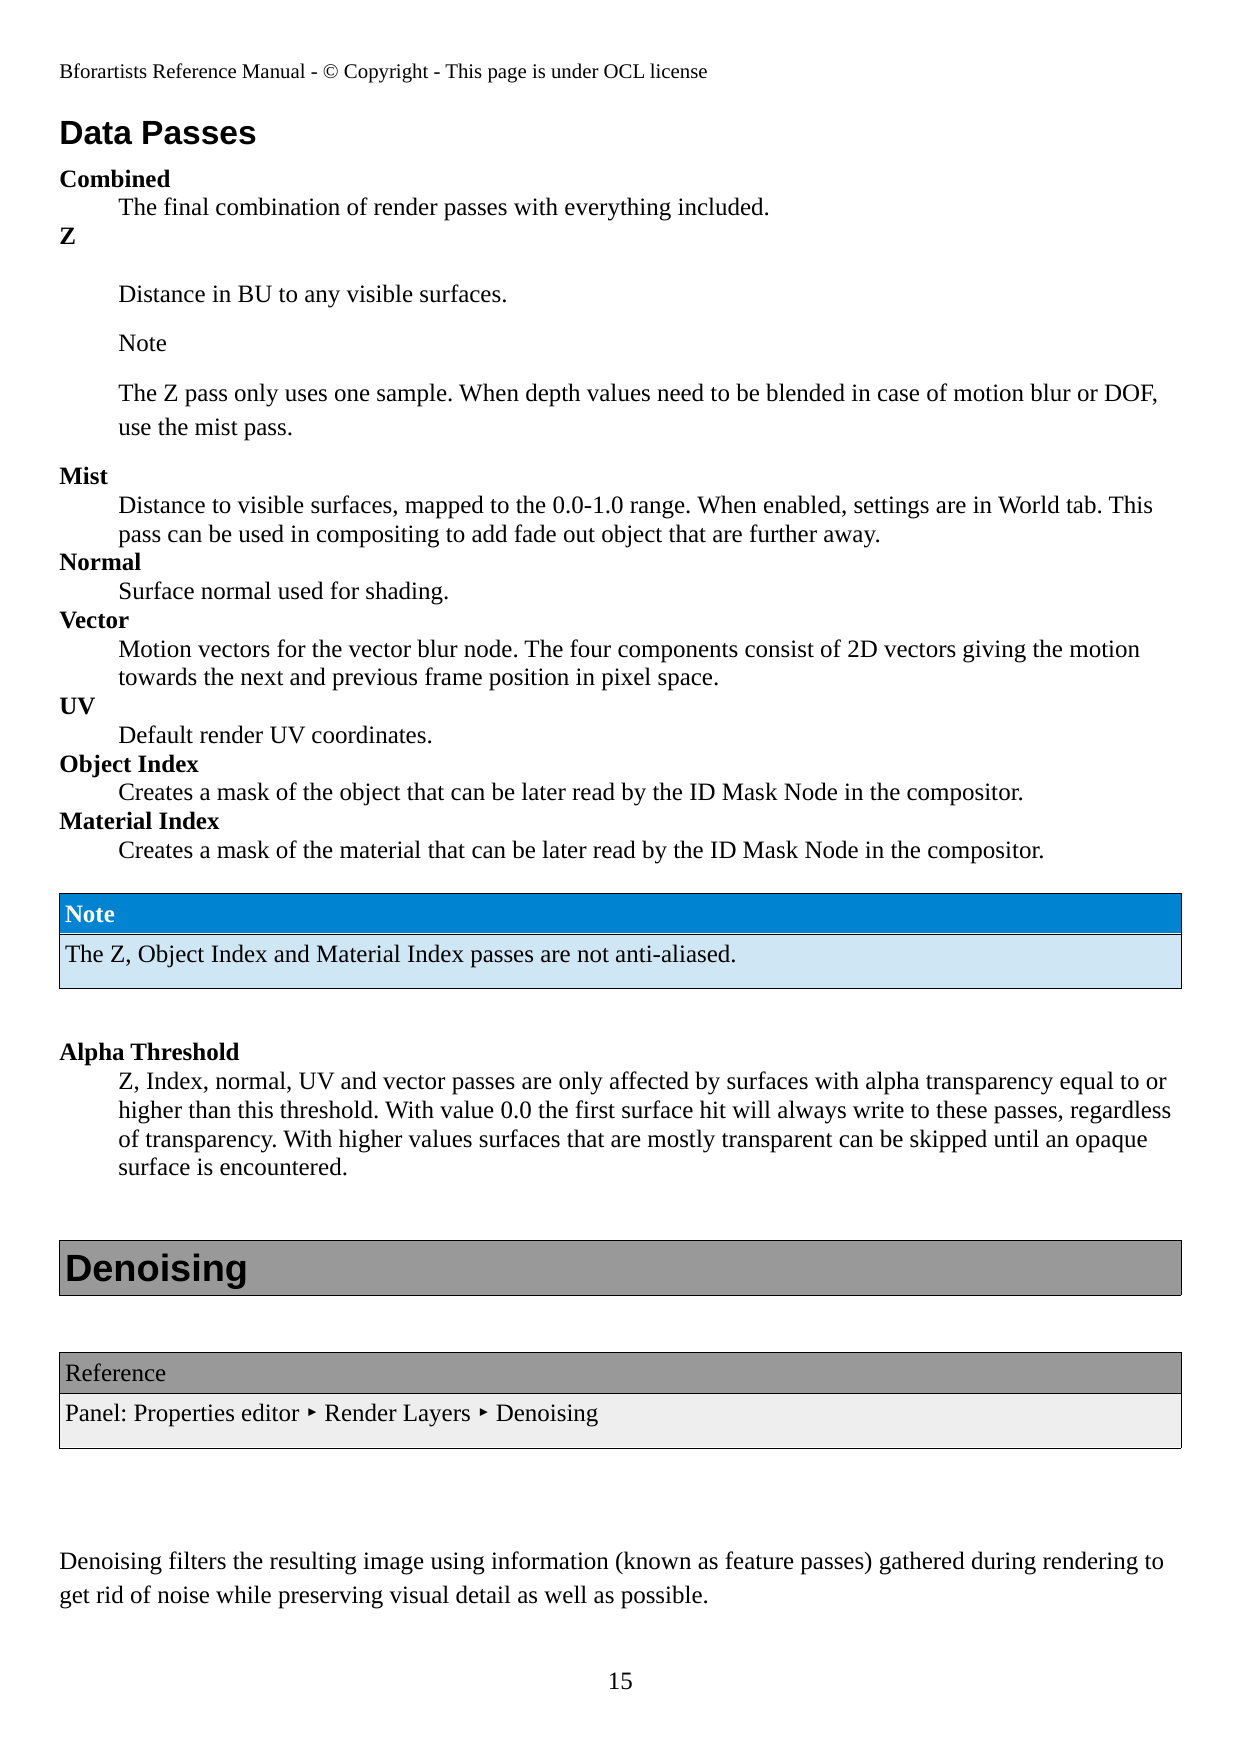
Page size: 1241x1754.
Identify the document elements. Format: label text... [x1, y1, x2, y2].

table_cell Panel: Properties editor ‣ Render Layers ‣ Denoising [60, 1394, 1181, 1447]
subtitle Mist [59, 461, 1181, 490]
table_cell The Z, Object Index and Material Index passes are not anti-aliased. [60, 935, 1181, 988]
subtitle Z [59, 221, 1181, 250]
list Default render UV coordinates. [118, 720, 1181, 749]
table_header Reference [60, 1353, 1181, 1393]
text The Z pass only uses one sample. When depth values need to be blended in case of motion blur or DOF, use the mist pass. [118, 378, 1181, 441]
list Z, Index, normal, UV and vector passes are only affected by surfaces with alpha transparency equal to or higher than this threshold. With value 0.0 the first surface hit will always write to these passes, regardless of transparency. With higher values surfaces that are mostly transparent can be skipped until an opaque surface is encountered. [118, 1066, 1181, 1181]
subtitle Alpha Threshold [59, 1037, 1181, 1066]
list Creates a mask of the object that can be later read by the ID Mask Node in the compositor. [118, 777, 1181, 806]
subtitle Material Index [59, 806, 1181, 835]
subtitle Object Index [59, 749, 1181, 777]
text Note [118, 328, 1181, 357]
text Denoising filters the resulting image using information (known as feature passes) gathered during rendering to get rid of noise while preserving visual detail as well as possible. [59, 1546, 1181, 1609]
list Distance to visible surfaces, mapped to the 0.0-1.0 range. When enabled, settings are in World tab. This pass can be used in compositing to add fade out object that are further away. [118, 490, 1181, 547]
table_header Note [60, 894, 1181, 933]
list The final combination of render passes with everything included. [118, 192, 1181, 221]
subtitle Vector [59, 605, 1181, 634]
subtitle Data Passes [59, 113, 1181, 151]
subtitle Combined [59, 164, 1181, 192]
text Distance in BU to any visible surfaces. [118, 279, 1181, 308]
list Creates a mask of the material that can be later read by the ID Mask Node in the compositor. [118, 835, 1181, 864]
subtitle UV [59, 691, 1181, 720]
list Surface normal used for shading. [118, 576, 1181, 605]
list Motion vectors for the vector blur node. The four components consist of 2D vectors giving the motion towards the next and previous frame position in pixel space. [118, 634, 1181, 691]
table_header Denoising [60, 1241, 1181, 1295]
subtitle Normal [59, 547, 1181, 576]
